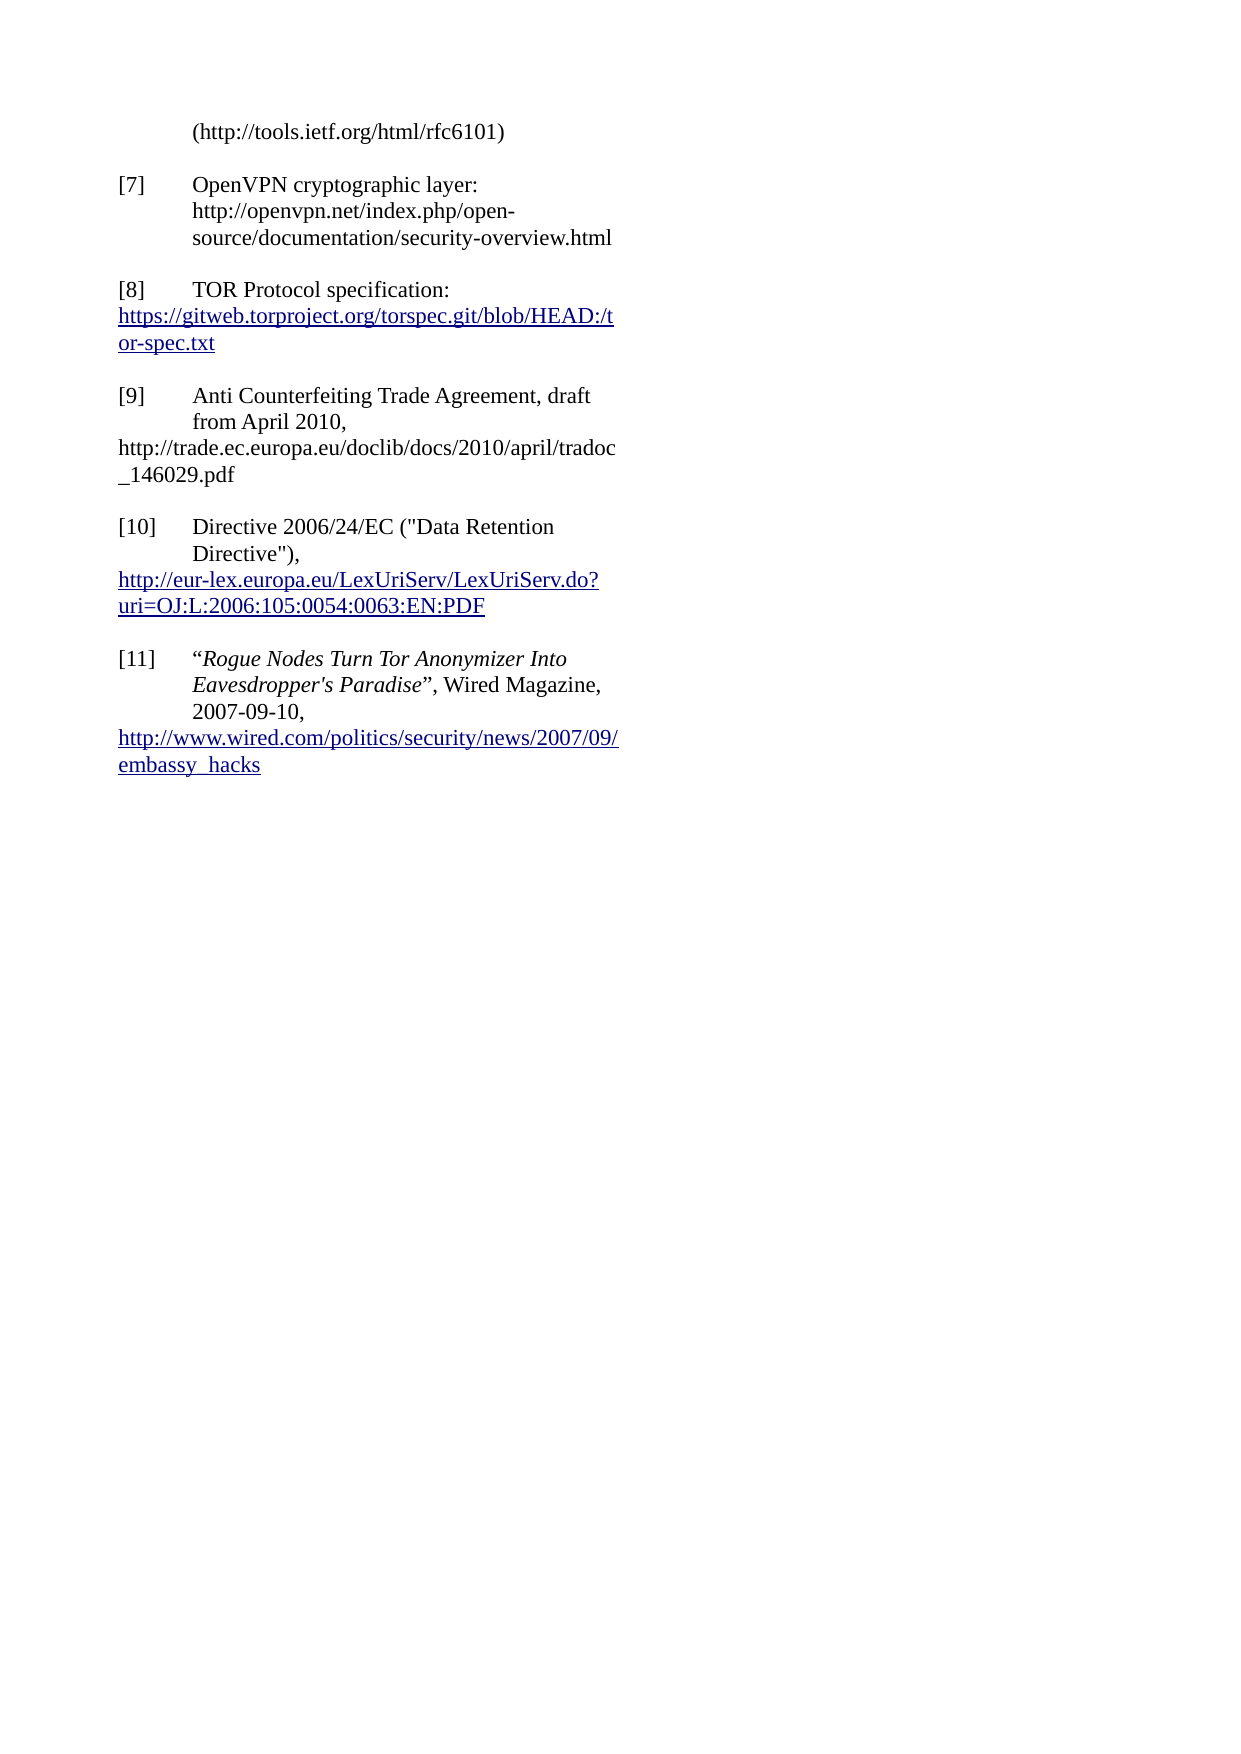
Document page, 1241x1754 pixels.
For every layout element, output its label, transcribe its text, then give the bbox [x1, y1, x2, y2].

text [7] OpenVPN cryptographic layer: http://openvpn.net/index.php/open- source/documentation/security-overview.html [118, 171, 620, 250]
text [9] Anti Counterfeiting Trade Agreement, draft from April 2010, http://trade.ec.europa.eu/doclib/docs/2010/april/tradoc_146029.pdf [118, 382, 620, 487]
text (http://tools.ietf.org/html/rfc6101) [118, 118, 620, 144]
text http://eur-lex.europa.eu/LexUriServ/LexUriServ.do?uri=OJ:L:2006:105:0054:0063:EN:PDF [118, 566, 620, 619]
text [10] Directive 2006/24/EC ("Data Retention Directive"), [118, 513, 620, 566]
text [8] TOR Protocol specification: https://gitweb.torproject.org/torspec.git/blob/HEAD:/tor-spec.txt [118, 276, 620, 355]
text [11] “Rogue Nodes Turn Tor Anonymizer Into Eavesdropper's Paradise”, Wired Magazine, 2007-09-10, http://www.wired.com/politics/security/news/2007/09/embassy_hacks [118, 645, 620, 777]
